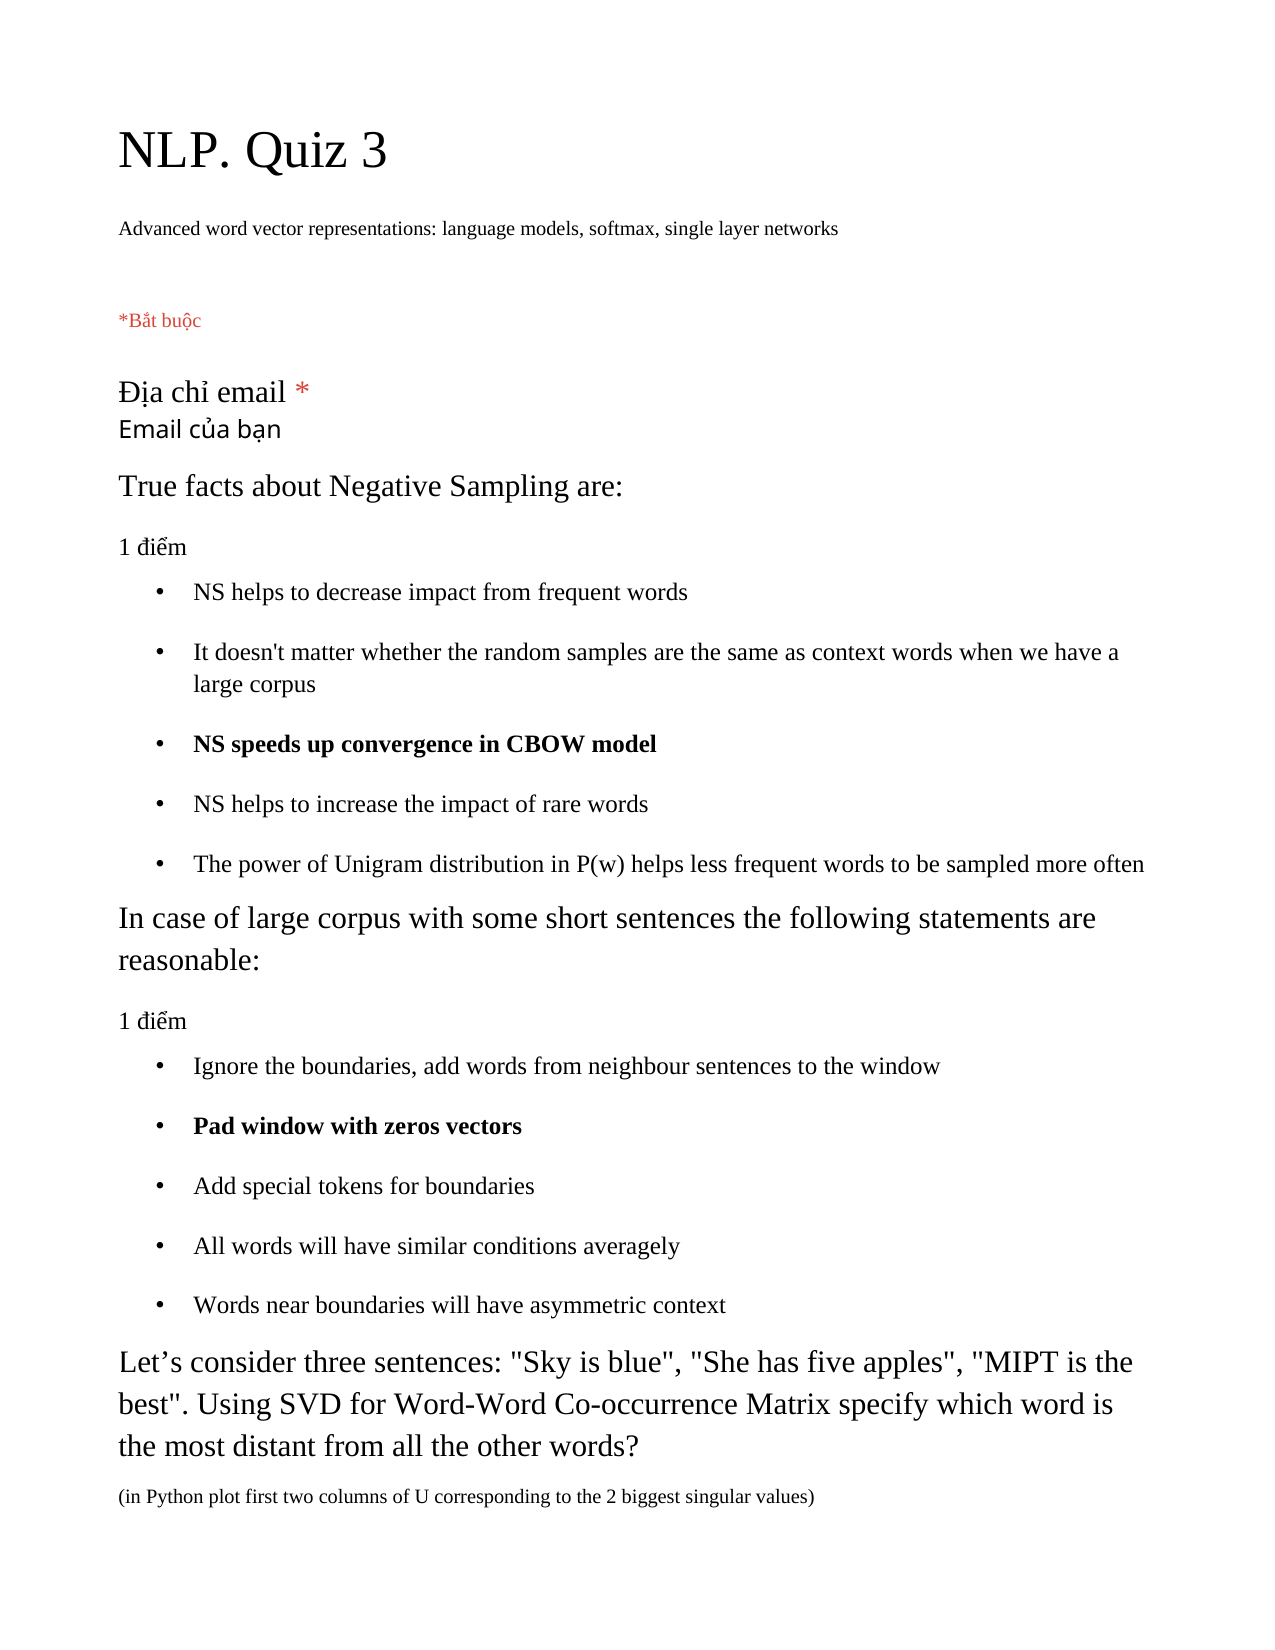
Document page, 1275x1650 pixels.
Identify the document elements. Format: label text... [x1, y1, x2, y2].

list Pad window with zeros vectors [156, 1107, 1157, 1140]
list Ignore the boundaries, add words from neighbour sentences to the window [156, 1047, 1157, 1080]
text In case of large corpus with some short sentences the following statements are reasonable: [118, 893, 1157, 977]
text NLP. Quiz 3 [118, 118, 1157, 179]
list Words near boundaries will have asymmetric context [156, 1287, 1157, 1319]
list All words will have similar conditions averagely [156, 1227, 1157, 1259]
list Add special tokens for boundaries [156, 1167, 1157, 1199]
text Advanced word vector representations: language models, softmax, single layer networks [118, 214, 1157, 240]
text True facts about Negative Sampling are: [118, 461, 1157, 503]
list The power of Unigram distribution in P(w) helps less frequent words to be sampled more often [156, 845, 1157, 878]
text 1 điểm [118, 1006, 1157, 1034]
text (in Python plot first two columns of U corresponding to the 2 biggest singular values) [118, 1481, 1157, 1508]
list NS helps to decrease impact from frequent words [156, 573, 1157, 606]
list NS speeds up convergence in CBOW model [156, 725, 1157, 758]
text 1 điểm [118, 532, 1157, 560]
text Let’s consider three sentences: "Sky is blue", "She has five apples", "MIPT is the best". Using SVD for Word-Word Co-occurrence Matrix specify which word is the most distant from all the other words? [118, 1337, 1157, 1464]
text Địa chỉ email * [118, 367, 1157, 409]
text Email của bạn [118, 412, 1157, 446]
list It doesn't matter whether the random samples are the same as context words when we have a large corpus [156, 633, 1157, 698]
list NS helps to increase the impact of rare words [156, 785, 1157, 818]
text *Bắt buộc [118, 309, 1157, 332]
